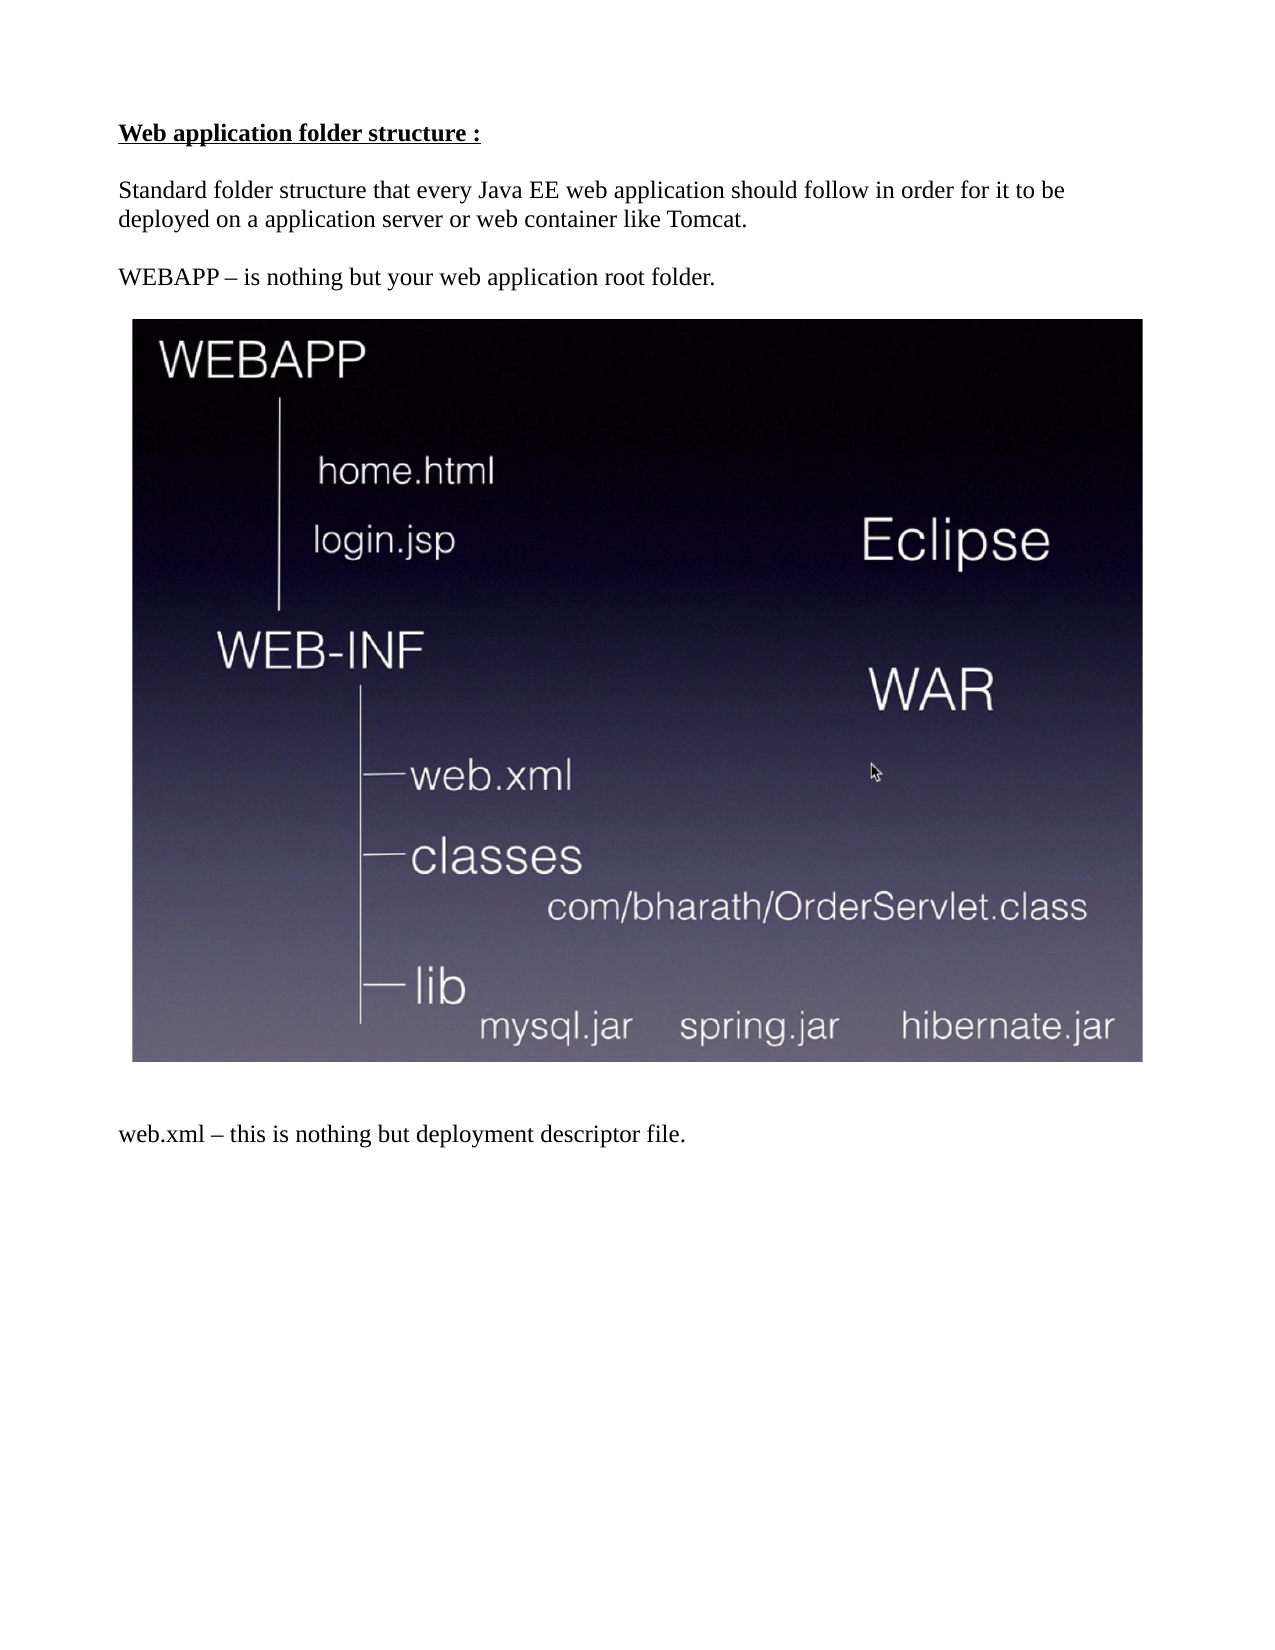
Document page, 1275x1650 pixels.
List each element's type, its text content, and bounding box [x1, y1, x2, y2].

text Standard folder structure that every Java EE web application should follow in order for it to be deployed on a application server or web container like Tomcat. [118, 176, 1157, 233]
picture [132, 319, 1143, 1062]
text web.xml – this is nothing but deployment descriptor file. [118, 1119, 1157, 1148]
text WEBAPP – is nothing but your web application root folder. [118, 262, 1157, 291]
text Web application folder structure : [118, 118, 1157, 147]
